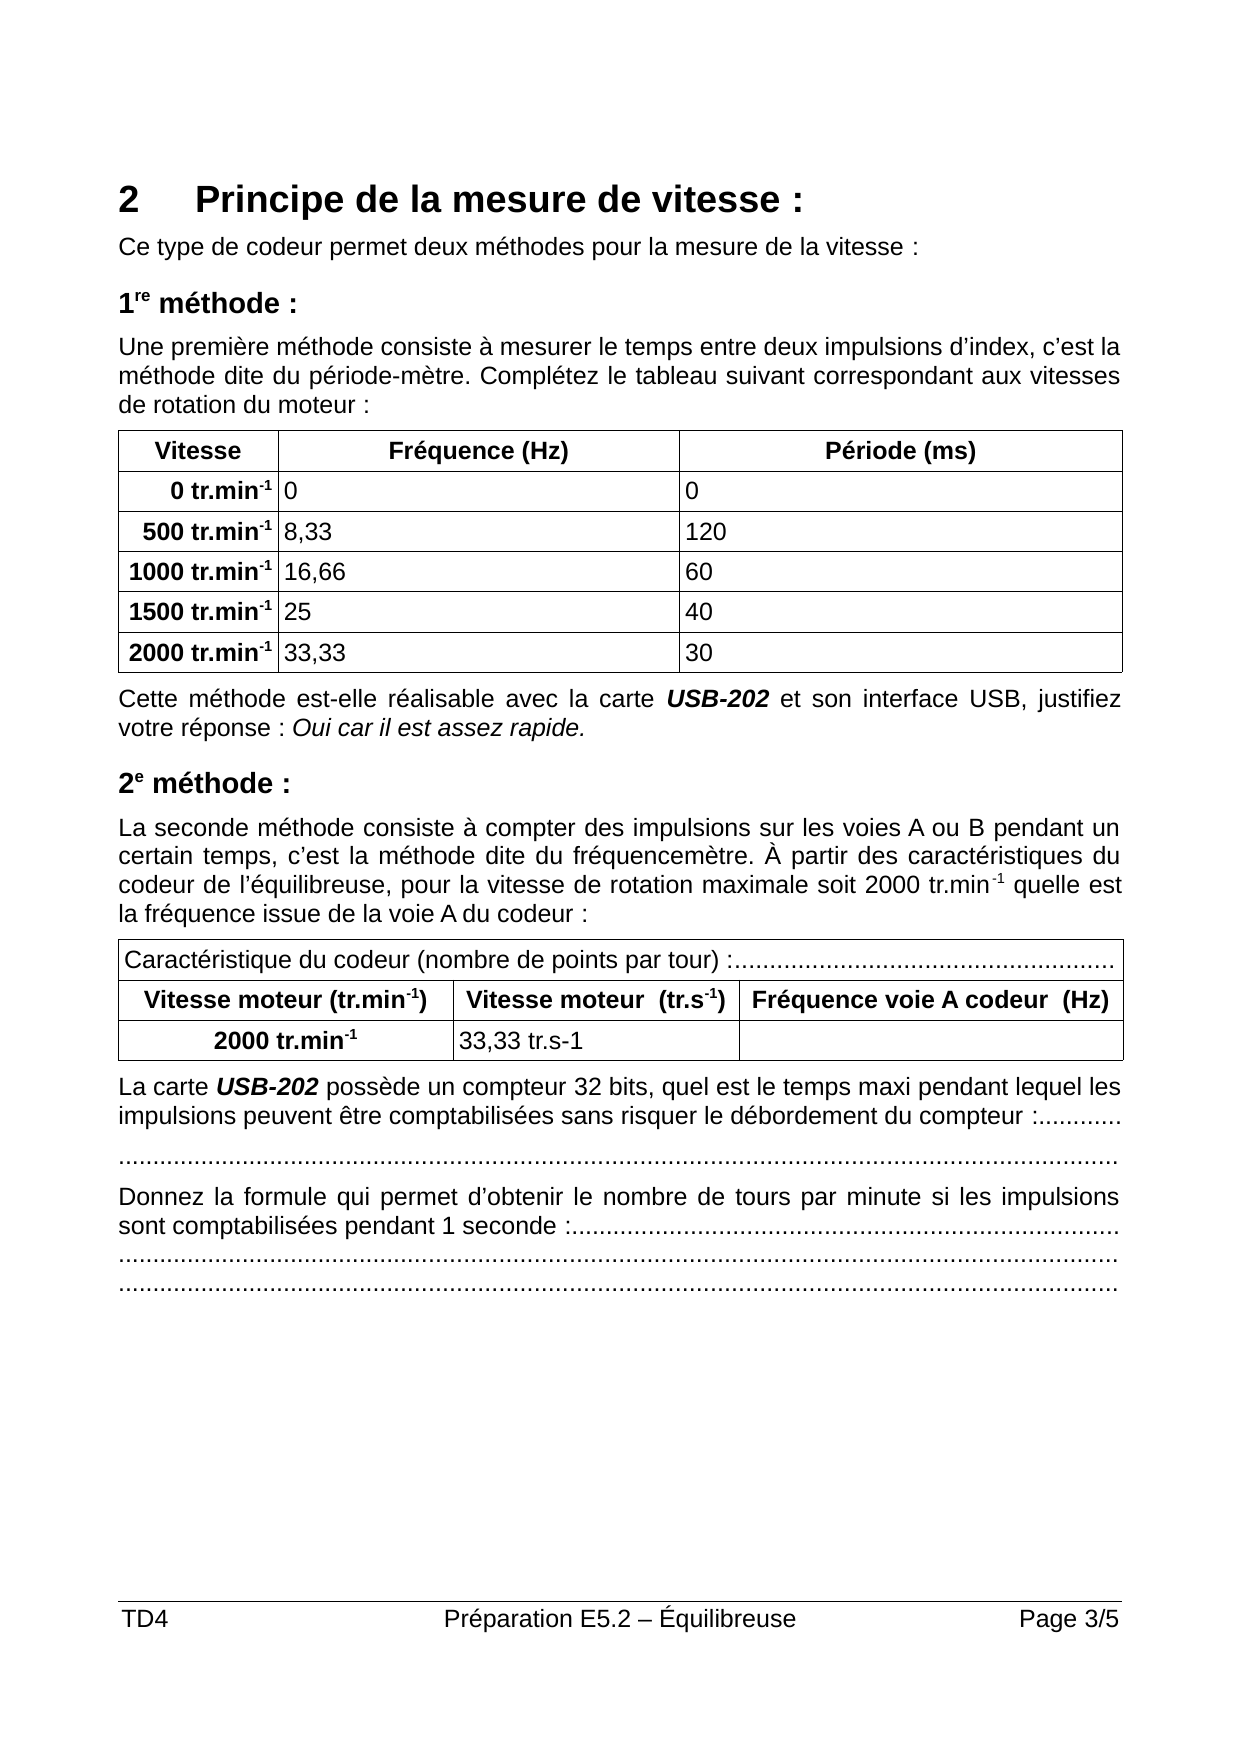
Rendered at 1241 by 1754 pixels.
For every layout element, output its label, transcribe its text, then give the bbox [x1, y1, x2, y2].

table_cell [740, 1021, 1123, 1060]
table_cell 1000 tr.min-1 [119, 552, 278, 591]
table_cell 8,33 [279, 512, 679, 551]
table_cell 2000 tr.min-1 [119, 633, 278, 672]
text La carte USB-202 possède un compteur 32 bits, quel est le temps maxi pendant lequel les impulsions peuvent être comptabilisées sans risquer le débordement du compteur : [118, 1072, 1122, 1129]
table_header Fréquence (Hz) [279, 431, 679, 471]
text La seconde méthode consiste à compter des impulsions sur les voies A ou B pendant un certain temps, c’est la méthode dite du fréquencemètre. À partir des caractéristiques du codeur de l’équilibreuse, pour la vitesse de rotation maximale soit 2000 tr.min-1 quelle est la fréquence issue de la voie A du codeur : [118, 812, 1122, 927]
table_cell 30 [680, 633, 1122, 672]
table_cell 0 [680, 472, 1122, 511]
table_cell 33,33 tr.s-1 [454, 1021, 739, 1060]
table_cell 60 [680, 552, 1122, 591]
table_cell 33,33 [279, 633, 679, 672]
table_cell 40 [680, 592, 1122, 632]
table_cell 0 tr.min-1 [119, 472, 278, 511]
text Donnez la formule qui permet d’obtenir le nombre de tours par minute si les impulsions sont comptabilisées pendant 1 seconde : [118, 1182, 1122, 1297]
table_cell 25 [279, 592, 679, 632]
text Ce type de codeur permet deux méthodes pour la mesure de la vitesse : [118, 232, 1122, 261]
table_cell 500 tr.min-1 [119, 512, 278, 551]
table_header Caractéristique du codeur (nombre de points par tour) : [119, 940, 1123, 979]
table_header Vitesse [119, 431, 278, 471]
table_cell 1500 tr.min-1 [119, 592, 278, 632]
table_cell 16,66 [279, 552, 679, 591]
table_header Période (ms) [680, 431, 1122, 471]
table_cell 120 [680, 512, 1122, 551]
table_cell Vitesse moteur (tr.min-1) [119, 981, 453, 1020]
subtitle Principe de la mesure de vitesse : [118, 176, 1122, 220]
text Cette méthode est-elle réalisable avec la carte USB-202 et son interface USB, justifiez votre réponse : Oui car il est assez rapide. [118, 684, 1122, 741]
subtitle 2e méthode : [118, 766, 1122, 800]
table_cell Vitesse moteur (tr.s-1) [454, 981, 739, 1020]
table_cell 0 [279, 472, 679, 511]
table_cell Fréquence voie A codeur (Hz) [740, 981, 1123, 1020]
subtitle 1re méthode : [118, 286, 1122, 320]
table_cell 2000 tr.min-1 [119, 1021, 453, 1060]
text Une première méthode consiste à mesurer le temps entre deux impulsions d’index, c’est la méthode dite du période-mètre. Complétez le tableau suivant correspondant aux vitesses de rotation du moteur : [118, 332, 1122, 418]
